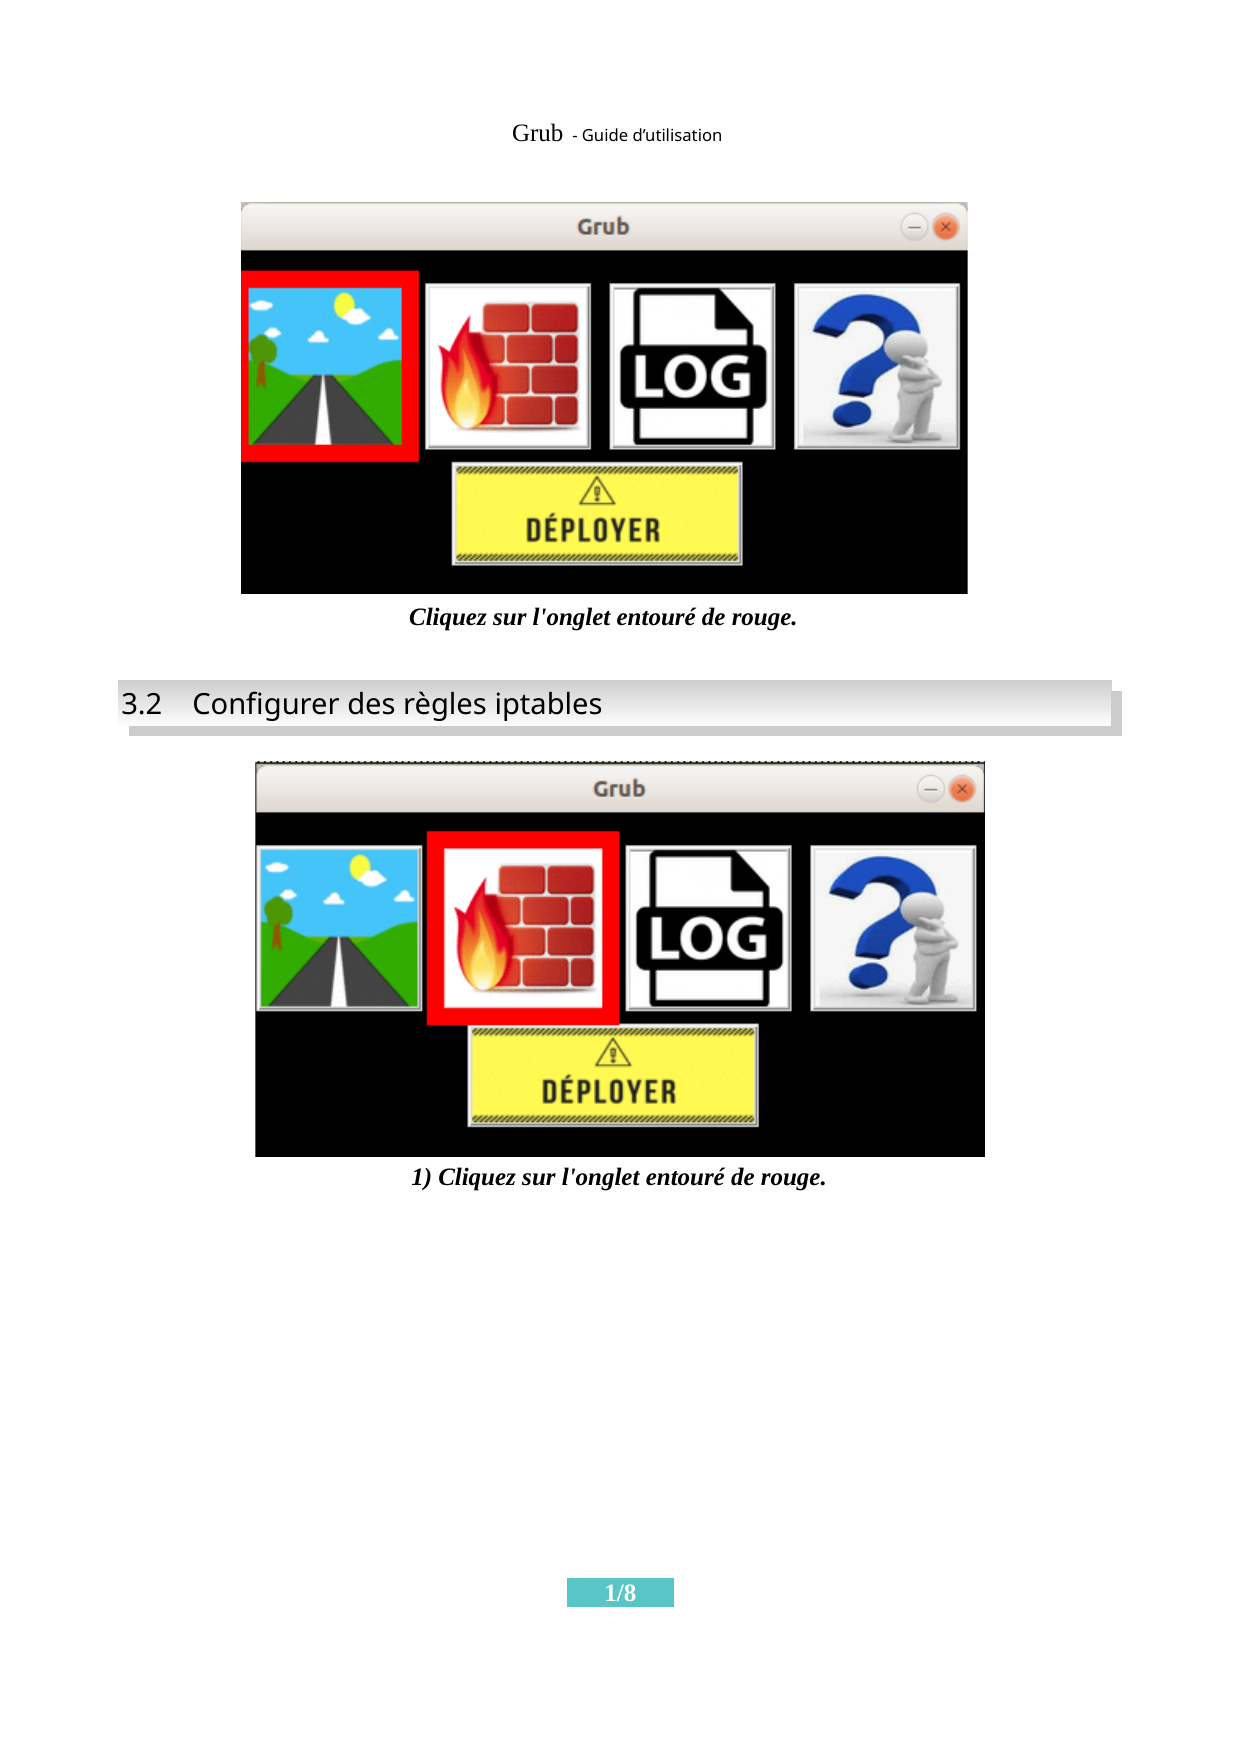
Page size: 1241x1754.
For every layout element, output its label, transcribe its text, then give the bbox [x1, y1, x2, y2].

picture [255, 761, 985, 1157]
picture [241, 202, 968, 594]
text 1) Cliquez sur l'onglet entouré de rouge. [255, 1157, 985, 1191]
text Cliquez sur l'onglet entouré de rouge. [241, 594, 968, 631]
